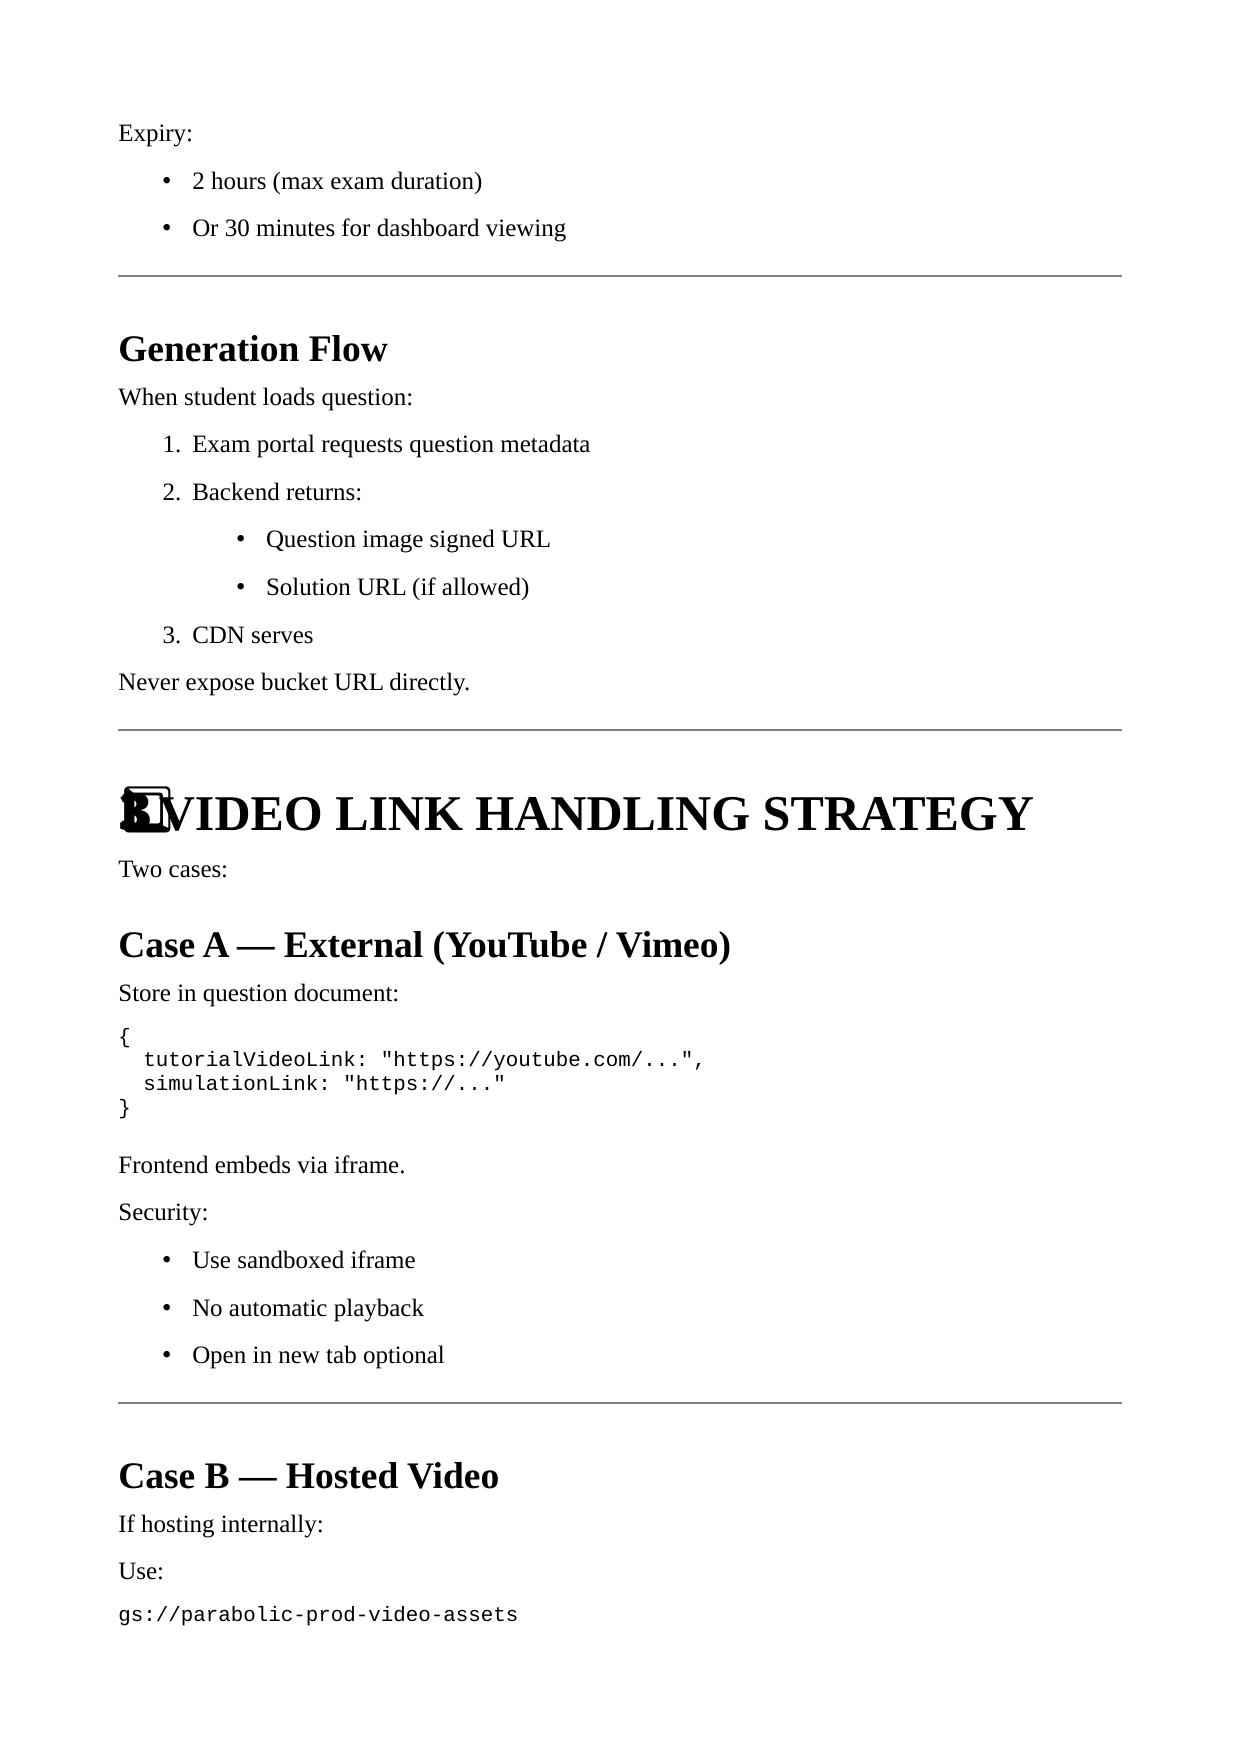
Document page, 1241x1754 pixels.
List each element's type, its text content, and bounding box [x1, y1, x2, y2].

text gs://parabolic-prod-video-assets [118, 1604, 1122, 1627]
list Or 30 minutes for dashboard viewing [162, 213, 1122, 242]
list Solution URL (if allowed) [236, 572, 1122, 601]
text When student loads question: [118, 382, 1122, 410]
text Two cases: [118, 854, 1122, 883]
list 2 hours (max exam duration) [162, 166, 1122, 194]
text Frontend embeds via iframe. [118, 1150, 1122, 1179]
subtitle Case A — External (YouTube / Vimeo) [118, 923, 1122, 966]
text Security: [118, 1197, 1122, 1226]
text Never expose bucket URL directly. [118, 667, 1122, 696]
list Question image signed URL [236, 524, 1122, 553]
list No automatic playback [162, 1293, 1122, 1321]
list Exam portal requests question metadata [162, 429, 1122, 458]
text { [118, 1026, 1122, 1049]
list Backend returns: [162, 477, 1122, 506]
text tutorialVideoLink: "https://youtube.com/...", [118, 1049, 1122, 1073]
list Use sandboxed iframe [162, 1245, 1122, 1274]
list CDN serves [162, 620, 1122, 648]
text If hosting internally: [118, 1509, 1122, 1537]
subtitle 3️⃣ VIDEO LINK HANDLING STRATEGY [118, 784, 1122, 842]
subtitle Generation Flow [118, 326, 1122, 369]
text Use: [118, 1556, 1122, 1585]
text Expiry: [118, 118, 1122, 147]
text } [118, 1097, 1122, 1120]
text simulationLink: "https://..." [118, 1073, 1122, 1097]
text Store in question document: [118, 978, 1122, 1007]
subtitle Case B — Hosted Video [118, 1453, 1122, 1496]
list Open in new tab optional [162, 1340, 1122, 1369]
